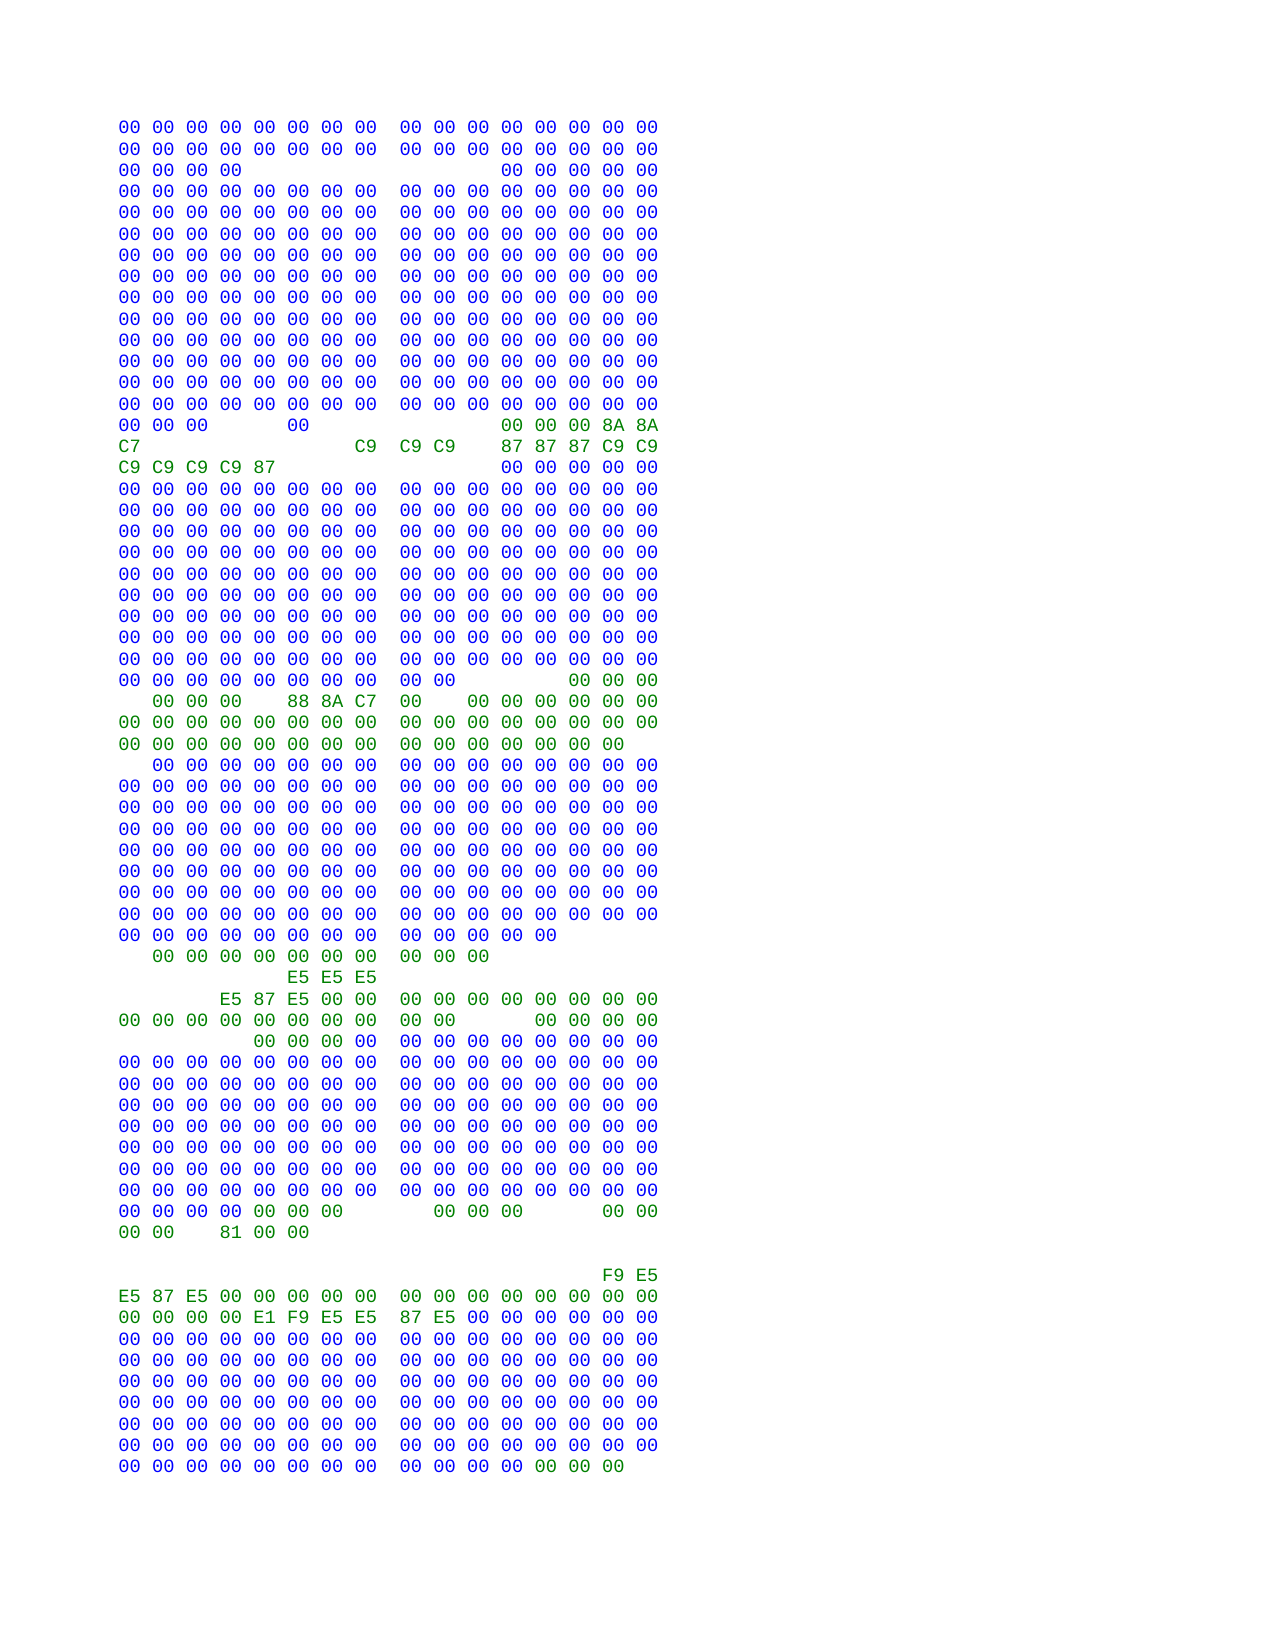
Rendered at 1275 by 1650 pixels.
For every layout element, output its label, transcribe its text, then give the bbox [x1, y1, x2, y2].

text 00 00 00 00 00 00 00 8D 8D 00 00 00 81 81 00 00 [118, 1202, 1157, 1223]
text 8D 8D 87 E5 E5 E5 E5 E5 BF A5 BF E4 E4 85 E1 F9 [118, 968, 1157, 989]
text 00 00 00 00 00 00 00 00 00 00 00 00 00 00 00 87 [118, 734, 1157, 756]
text 00 00 00 00 00 00 00 00 00 00 00 00 00 00 00 00 [118, 1414, 1157, 1436]
text 00 00 00 00 00 00 00 00 00 00 00 00 00 00 00 00 [118, 904, 1157, 926]
text 88 00 00 00 C5 88 8A C7 00 87 00 00 00 00 00 00 [118, 692, 1157, 713]
text 00 00 00 00 00 00 00 00 00 00 00 00 00 00 00 00 [118, 777, 1157, 798]
text 00 00 00 00 00 00 00 00 00 00 00 00 00 00 00 00 [118, 1351, 1157, 1372]
text 00 00 00 8A C7 00 C7 C7 8A 8A C7 00 00 00 8A 8A [118, 416, 1157, 437]
text 00 00 00 00 00 00 00 00 00 00 88 8A C7 00 00 00 [118, 671, 1157, 692]
text 00 00 00 00 00 00 00 00 00 00 00 00 00 00 00 00 [118, 352, 1157, 373]
text 00 00 00 00 00 00 00 00 00 00 00 00 00 00 00 00 [118, 1053, 1157, 1074]
text 00 00 00 00 00 00 00 00 00 00 00 00 00 00 00 00 [118, 586, 1157, 607]
text 00 00 00 00 E1 F9 E5 E5 87 E5 00 00 00 00 00 00 [118, 1308, 1157, 1329]
text 00 00 00 00 00 00 00 00 00 00 00 00 00 00 00 00 [118, 1138, 1157, 1159]
text 00 00 00 00 00 00 00 00 00 00 00 00 00 00 00 00 [118, 1074, 1157, 1096]
text 00 00 00 00 00 00 00 00 00 00 00 00 00 00 00 00 [118, 607, 1157, 628]
text 00 00 00 00 00 00 00 00 00 00 00 00 00 00 00 00 [118, 798, 1157, 819]
text 00 00 00 00 00 00 00 00 00 00 00 00 00 00 00 00 [118, 1096, 1157, 1117]
text 00 00 00 00 00 00 00 00 00 00 00 00 00 00 00 00 [118, 883, 1157, 904]
text 00 00 00 00 00 00 00 00 00 00 00 00 00 00 00 00 [118, 501, 1157, 522]
text 00 00 00 00 00 00 00 00 00 00 00 00 00 00 00 00 [118, 394, 1157, 416]
text 00 00 00 00 00 00 00 00 00 00 00 00 00 00 00 00 [118, 1329, 1157, 1351]
text 00 00 00 00 00 00 00 00 00 00 00 00 00 00 00 00 [118, 309, 1157, 331]
text 00 00 00 00 00 00 00 00 00 00 00 00 00 00 00 00 [118, 1117, 1157, 1138]
text 00 00 00 00 00 00 00 00 00 00 00 00 00 00 00 00 [118, 1181, 1157, 1202]
text 88 00 00 00 00 00 00 00 00 00 00 87 87 C5 88 8D [118, 947, 1157, 968]
text 87 00 00 00 00 00 00 00 00 00 00 00 00 00 00 00 [118, 756, 1157, 777]
text BF F0 E5 A5 00 E5 00 00 00 00 BF E5 BF BF A5 EB [118, 1244, 1157, 1266]
text 00 00 00 00 00 00 00 00 00 00 00 00 00 00 00 00 [118, 246, 1157, 267]
text 00 00 00 00 00 00 00 00 00 00 00 00 00 00 00 00 [118, 1159, 1157, 1181]
text 00 00 00 00 00 00 00 00 00 00 00 00 00 00 00 00 [118, 543, 1157, 564]
text E5 E5 87 E5 87 E5 00 00 00 00 00 00 00 00 00 00 [118, 989, 1157, 1011]
text 00 00 00 00 00 00 00 00 00 00 00 00 00 00 00 00 [118, 649, 1157, 671]
text 00 00 00 00 00 00 00 00 00 00 00 00 00 00 00 00 [118, 862, 1157, 883]
text 00 00 00 00 00 00 00 00 00 00 00 00 00 00 00 00 [118, 224, 1157, 246]
text 00 00 00 00 00 00 00 00 00 00 00 00 00 00 00 00 [118, 713, 1157, 734]
text 00 00 00 00 00 00 00 00 00 00 00 00 00 00 00 00 [118, 479, 1157, 501]
text FF 00 F0 EE E4 EA E0 EE E4 ED EE EE ED E8 F0 00 [118, 1499, 1157, 1521]
text 00 00 00 00 00 00 00 00 00 00 00 00 00 00 00 00 [118, 267, 1157, 288]
text EB EC E5 00 BF CF E5 EB E4 EB EB E9 E4 EC 00 05 [118, 1478, 1157, 1499]
text 00 00 00 00 00 00 00 00 00 00 00 00 00 00 00 00 [118, 203, 1157, 224]
text 00 00 00 00 00 00 00 00 00 00 00 00 00 00 00 00 [118, 331, 1157, 352]
text 00 00 00 00 00 00 00 00 00 00 00 00 00 00 00 00 [118, 564, 1157, 586]
text 00 00 00 00 00 00 00 00 00 00 00 00 00 00 00 00 [118, 1372, 1157, 1393]
text 00 00 00 00 00 00 00 00 00 00 00 00 00 00 00 00 [118, 139, 1157, 161]
text 00 00 E5 81 00 00 05 E1 EE 00 E5 E1 E5 F1 E5 F1 [118, 1223, 1157, 1244]
text E5 A5 BF E5 F0 E5 F1 F0 E5 EF F9 F9 E4 F9 F9 E5 [118, 1266, 1157, 1287]
text 00 00 00 00 00 00 00 00 00 00 00 00 00 00 00 00 [118, 628, 1157, 649]
text 00 00 00 00 00 00 00 00 00 00 00 00 00 00 00 00 [118, 288, 1157, 309]
text 00 00 00 00 00 00 00 00 00 00 87 87 00 00 00 00 [118, 1011, 1157, 1032]
text 00 00 00 00 00 00 00 00 00 00 00 00 00 00 00 00 [118, 841, 1157, 862]
text 87 87 C7 87 00 00 00 00 00 00 00 00 00 00 00 00 [118, 1032, 1157, 1053]
text E5 87 E5 00 00 00 00 00 00 00 00 00 00 00 00 00 [118, 1287, 1157, 1308]
text 00 00 00 00 00 00 00 00 00 00 00 00 00 00 00 00 [118, 522, 1157, 543]
text 00 00 00 00 00 00 00 00 00 00 00 00 00 00 00 00 [118, 118, 1157, 139]
text 00 00 00 00 C5 C5 C5 88 88 88 8A 00 00 00 00 00 [118, 161, 1157, 182]
text C9 C9 C9 C9 87 87 87 88 88 8D C7 00 00 00 00 00 [118, 458, 1157, 479]
text 00 00 00 00 00 00 00 00 00 00 00 00 00 00 00 00 [118, 182, 1157, 203]
text 00 00 00 00 00 00 00 00 00 00 00 00 00 00 00 00 [118, 819, 1157, 841]
text 00 00 00 00 00 00 00 00 00 00 00 00 00 00 00 00 [118, 1436, 1157, 1457]
text 00 00 00 00 00 00 00 00 00 00 00 00 00 00 00 00 [118, 1393, 1157, 1414]
text 00 00 00 00 00 00 00 00 00 00 00 00 00 00 00 00 [118, 373, 1157, 394]
text C7 8D 87 87 87 C9 C9 C9 C9 C9 C9 87 87 87 C9 C9 [118, 437, 1157, 458]
text 00 00 00 00 00 00 00 00 00 00 00 00 00 00 00 E0 [118, 1457, 1157, 1478]
text 00 00 00 00 00 00 00 00 00 00 00 00 00 C5 8A 88 [118, 926, 1157, 947]
